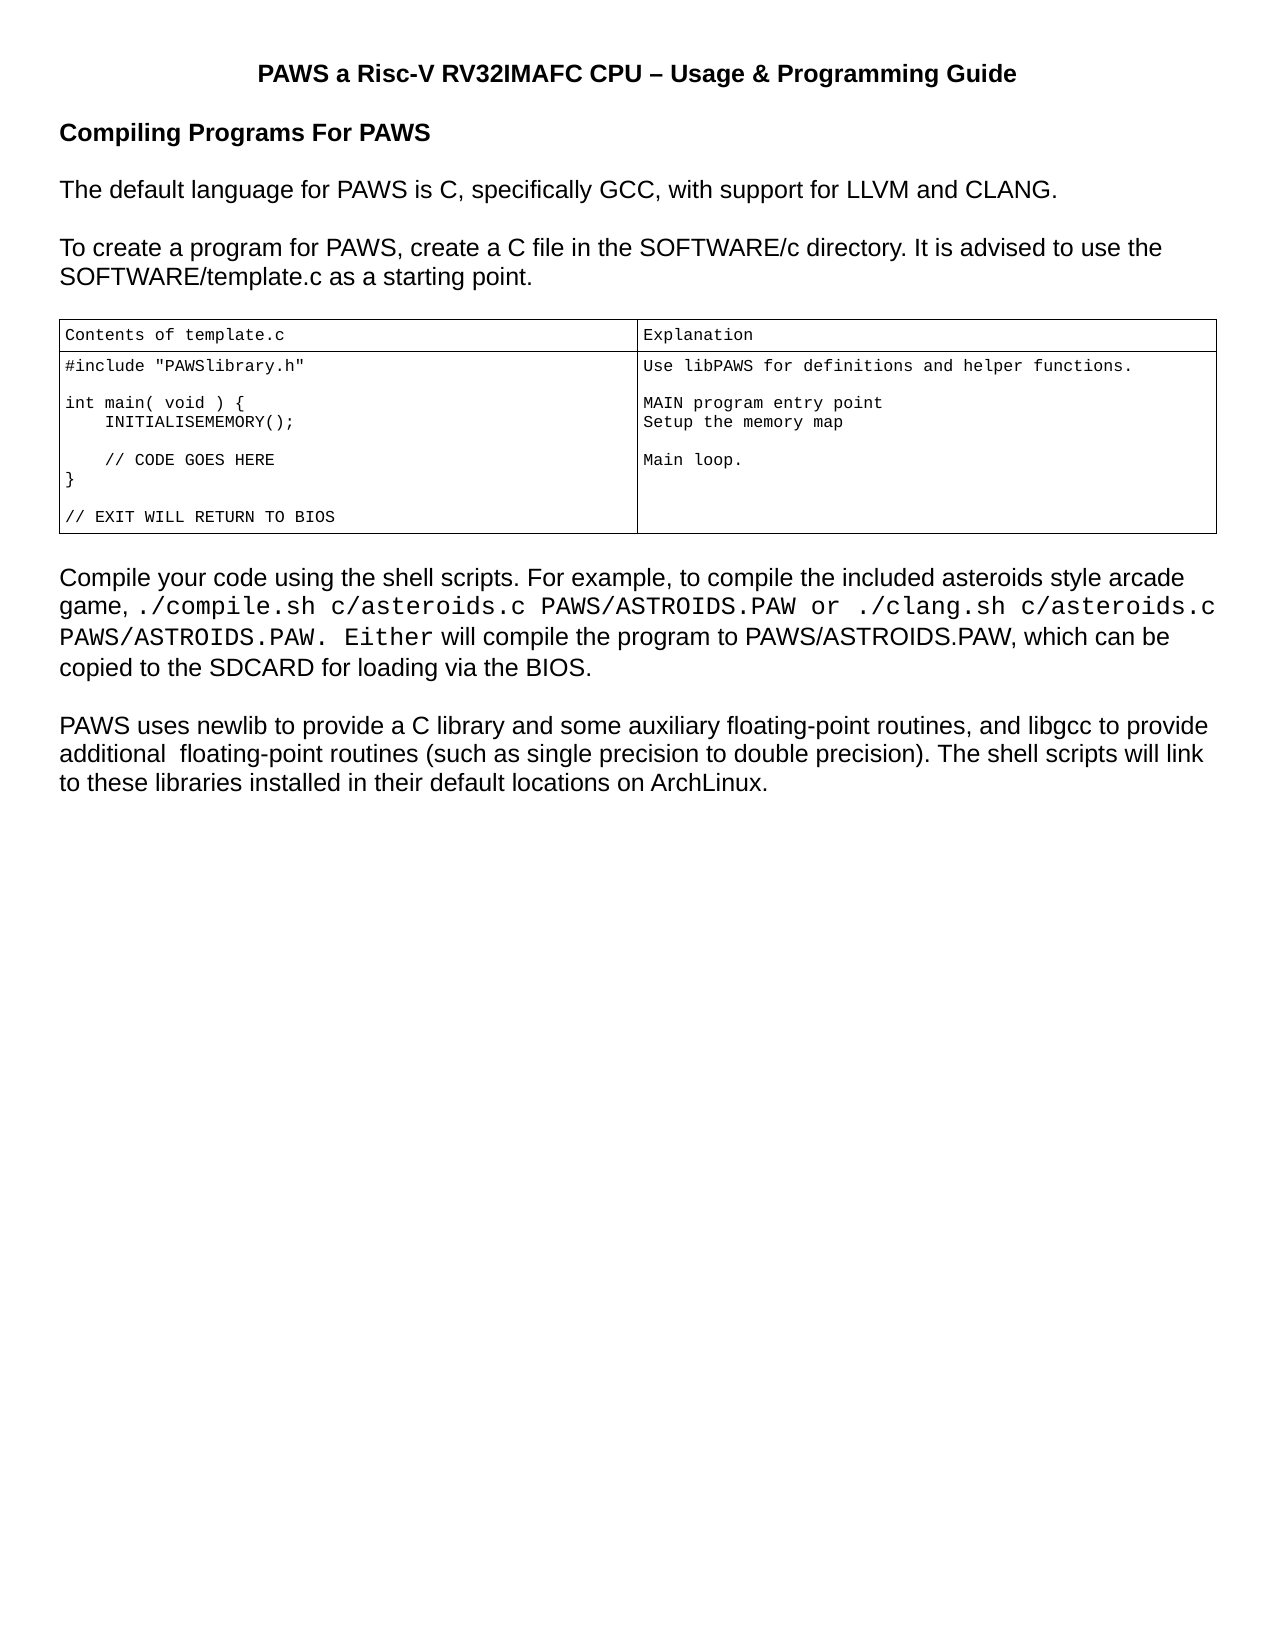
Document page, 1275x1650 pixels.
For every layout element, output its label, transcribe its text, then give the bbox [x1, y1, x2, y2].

text Compile your code using the shell scripts. For example, to compile the included asteroids style arcade game, ./compile.sh c/asteroids.c PAWS/ASTROIDS.PAW or ./clang.sh c/asteroids.c PAWS/ASTROIDS.PAW. Either will compile the program to PAWS/ASTROIDS.PAW, which can be copied to the SDCARD for loading via the BIOS. [59, 563, 1216, 682]
table_cell #include "PAWSlibrary.h" int main( void ) { INITIALISEMEMORY(); // CODE GOES HERE } // EXIT WILL RETURN TO BIOS [60, 352, 637, 533]
text PAWS uses newlib to provide a C library and some auxiliary floating-point routines, and libgcc to provide additional floating-point routines (such as single precision to double precision). The shell scripts will link to these libraries installed in their default locations on ArchLinux. [59, 711, 1216, 797]
text Compiling Programs For PAWS [59, 118, 1216, 147]
table_header Contents of template.c [60, 320, 637, 351]
table_cell Use libPAWS for definitions and helper functions. MAIN program entry point Setup the memory map Main loop. [638, 352, 1216, 533]
text The default language for PAWS is C, specifically GCC, with support for LLVM and CLANG. [59, 176, 1216, 204]
table_header Explanation [638, 320, 1216, 351]
text To create a program for PAWS, create a C file in the SOFTWARE/c directory. It is advised to use the SOFTWARE/template.c as a starting point. [59, 233, 1216, 291]
